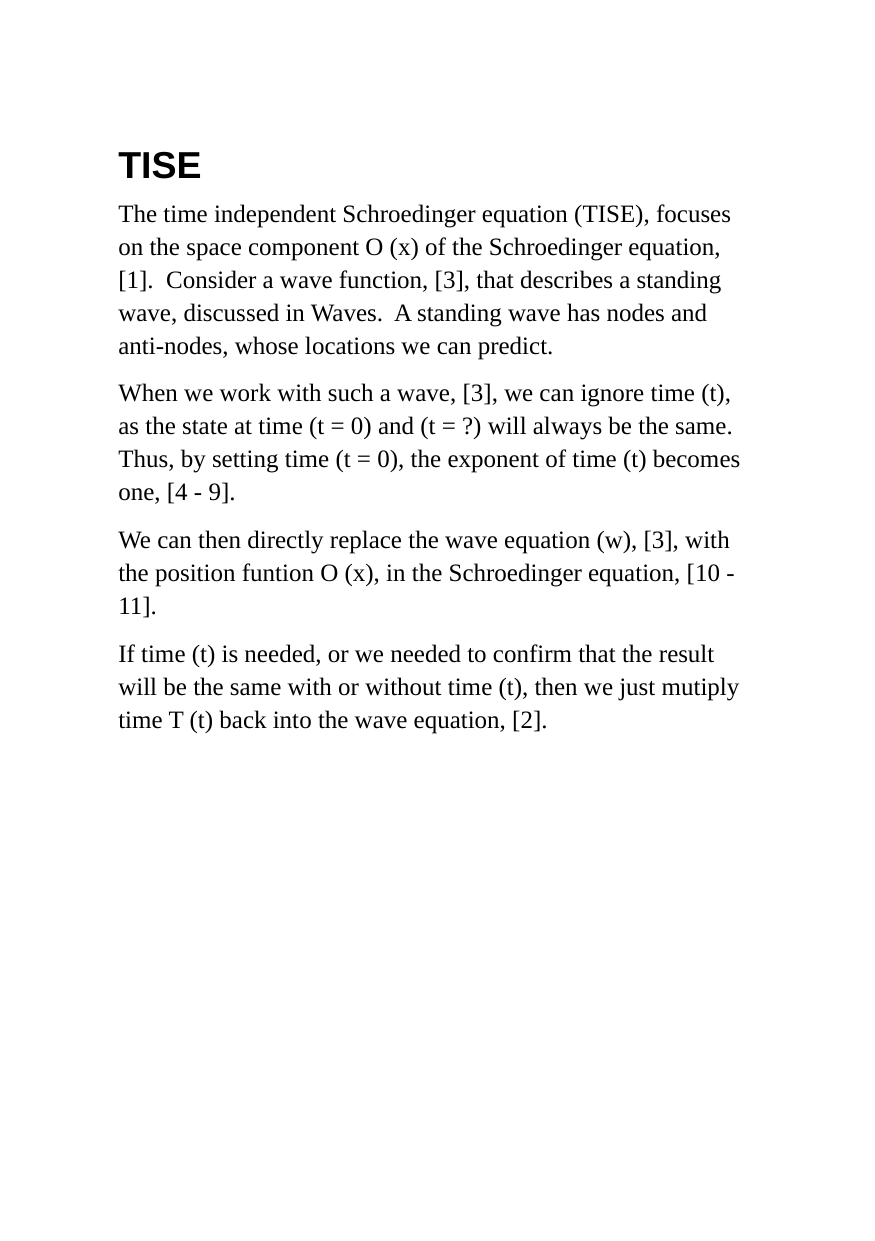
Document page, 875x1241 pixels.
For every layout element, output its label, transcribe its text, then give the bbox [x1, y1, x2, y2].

text When we work with such a wave, [3], we can ignore time (t), as the state at time (t = 0) and (t = ?) will always be the same. Thus, by setting time (t = 0), the exponent of time (t) becomes one, [4 - 9]. [118, 378, 756, 506]
text We can then directly replace the wave equation (w), [3], with the position funtion O (x), in the Schroedinger equation, [10 - 11]. [118, 525, 756, 620]
subtitle TISE [118, 143, 756, 186]
text The time independent Schroedinger equation (TISE), focuses on the space component O (x) of the Schroedinger equation, [1]. Consider a wave function, [3], that describes a standing wave, discussed in Waves. A standing wave has nodes and anti-nodes, whose locations we can predict. [118, 199, 756, 359]
text If time (t) is needed, or we needed to confirm that the result will be the same with or without time (t), then we just mutiply time T (t) back into the wave equation, [2]. [118, 639, 756, 733]
